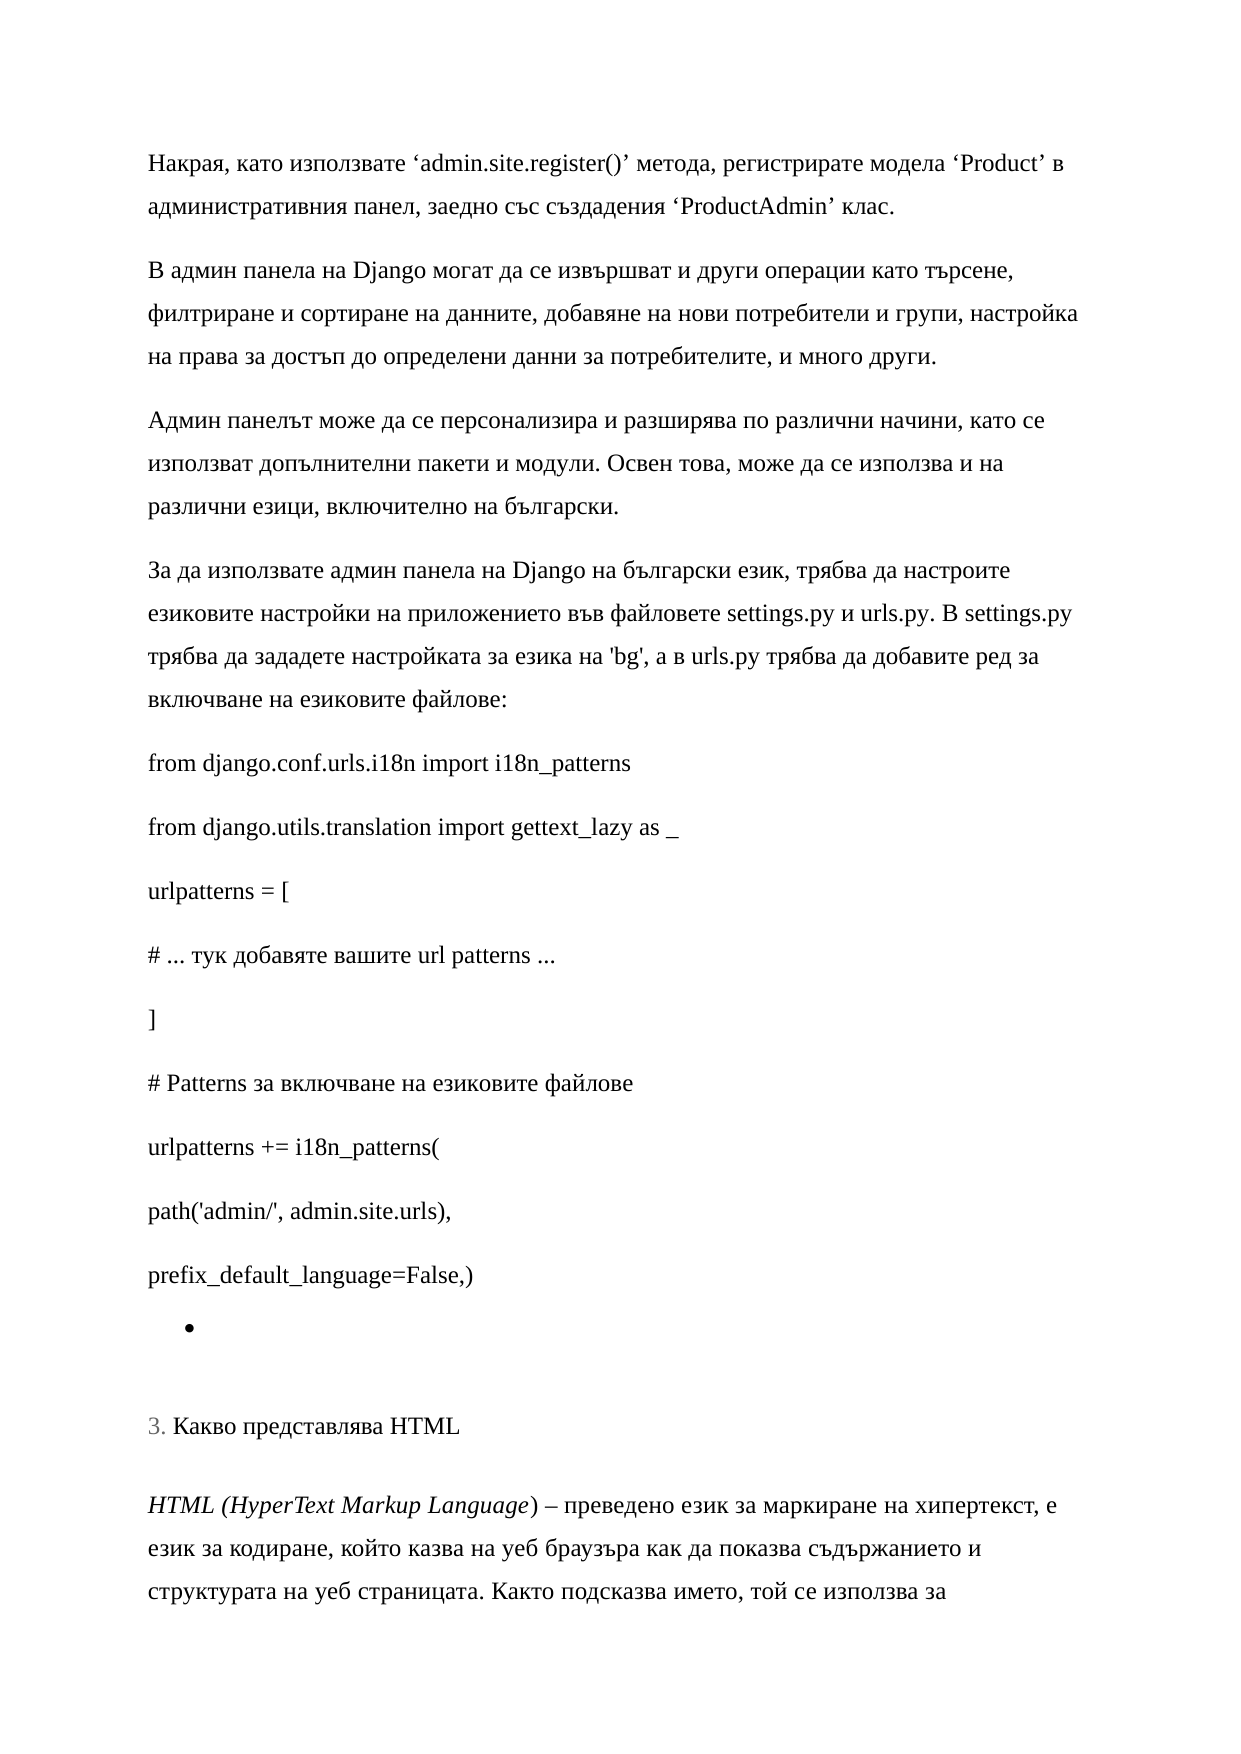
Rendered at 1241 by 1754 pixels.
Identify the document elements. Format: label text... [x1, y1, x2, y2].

text # Patterns за включване на езиковите файлове [148, 1068, 1093, 1097]
text ] [148, 1004, 1093, 1033]
text from django.conf.urls.i18n import i18n_patterns [148, 748, 1093, 777]
text Админ панелът може да се персонализира и разширява по различни начини, като се използват допълнителни пакети и модули. Освен това, може да се използва и на различни езици, включително на български. [148, 405, 1093, 520]
text # ... тук добавяте вашите url patterns ... [148, 940, 1093, 969]
text В админ панела на Django могат да се извършват и други операции като търсене, филтриране и сортиране на данните, добавяне на нови потребители и групи, настройка на права за достъп до определени данни за потребителите, и много други. [148, 255, 1093, 370]
text prefix_default_language=False,) [148, 1260, 1093, 1289]
subtitle 3. Какво представлява HTML [148, 1411, 1093, 1440]
text urlpatterns += i18n_patterns( [148, 1132, 1093, 1161]
text urlpatterns = [ [148, 876, 1093, 905]
text path('admin/', admin.site.urls), [148, 1196, 1093, 1225]
text За да използвате админ панела на Django на български език, трябва да настроите езиковите настройки на приложението във файловете settings.py и urls.py. В settings.py трябва да зададете настройката за езика на 'bg', а в urls.py трябва да добавите ред за включване на езиковите файлове: [148, 555, 1093, 713]
text Накрая, като използвате ‘admin.site.register()’ метода, регистрирате модела ‘Product’ в административния панел, заедно със създадения ‘ProductAdmin’ клас. [148, 148, 1093, 219]
text from django.utils.translation import gettext_lazy as _ [148, 812, 1093, 841]
text HTML (HyperText Markup Language) – преведено език за маркиране на хипертекст, е език за кодиране, който казва на уеб браузъра как да показва съдържанието и структурата на уеб страницата. Както подсказва името, той се използва за [148, 1490, 1093, 1605]
